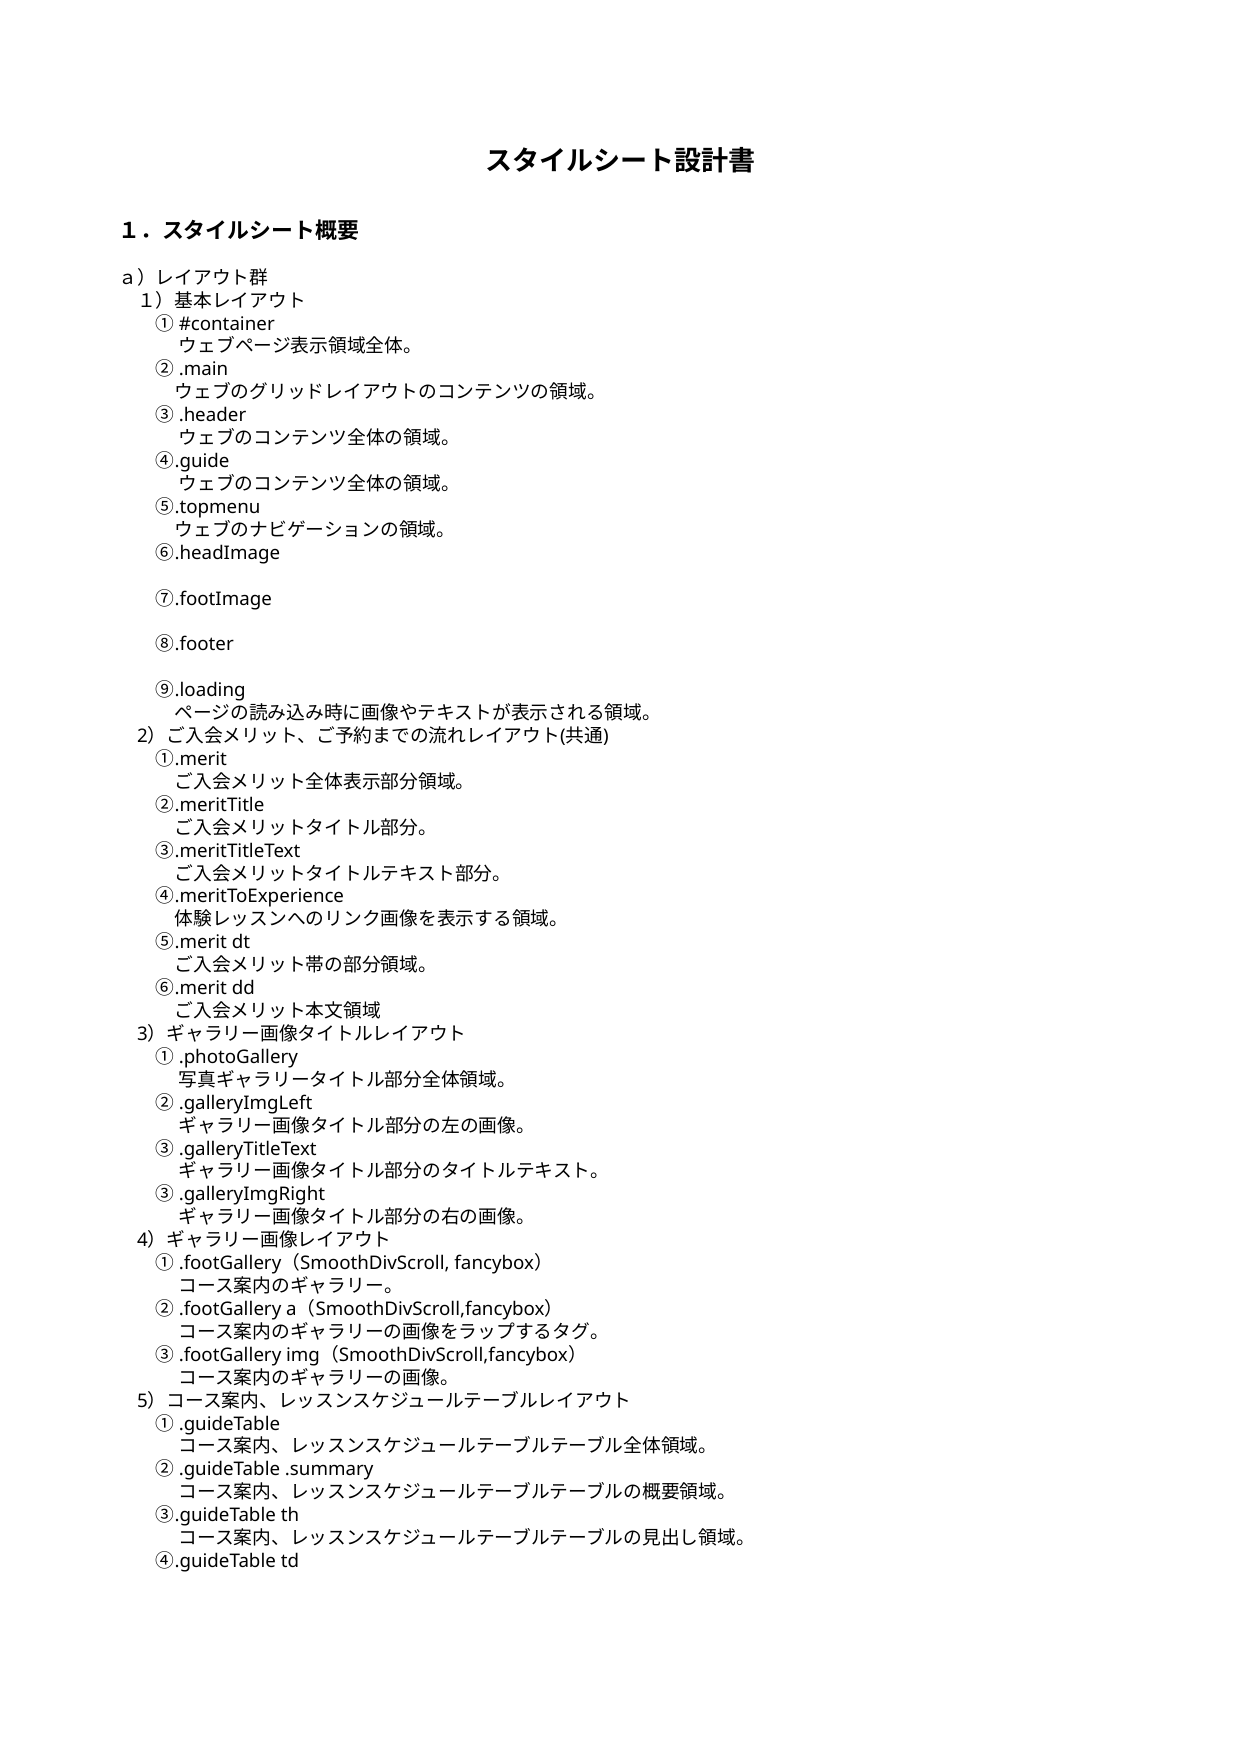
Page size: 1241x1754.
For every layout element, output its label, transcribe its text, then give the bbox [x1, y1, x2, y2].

text コース案内、レッスンスケジュールテーブルテーブルの見出し領域。 [118, 1526, 1122, 1549]
text ⑨.loading [118, 678, 1122, 701]
text ④.guide [118, 449, 1122, 472]
text ③ .header [118, 403, 1122, 426]
text ご入会メリットタイトルテキスト部分。 [118, 862, 1122, 884]
text 写真ギャラリータイトル部分全体領域。 [118, 1068, 1122, 1091]
text コース案内、レッスンスケジュールテーブルテーブル全体領域。 [118, 1434, 1122, 1457]
text ご入会メリットタイトル部分。 [118, 816, 1122, 839]
text ① #container [118, 312, 1122, 334]
text ③.guideTable th [118, 1503, 1122, 1526]
text ウェブのナビゲーションの領域。 [118, 518, 1122, 541]
text コース案内のギャラリー。 [118, 1274, 1122, 1297]
text コース案内、レッスンスケジュールテーブルテーブルの概要領域。 [118, 1480, 1122, 1503]
text スタイルシート設計書 [118, 139, 1122, 178]
text ② .galleryImgLeft [118, 1091, 1122, 1114]
text １．スタイルシート概要 [118, 220, 1122, 243]
text ⑤.merit dt [118, 930, 1122, 953]
text ⑤.topmenu [118, 495, 1122, 518]
text ① .guideTable [118, 1412, 1122, 1434]
text 4）ギャラリー画像レイアウト [118, 1228, 1122, 1251]
text ご入会メリット本文領域 [118, 999, 1122, 1022]
text 5）コース案内、レッスンスケジュールテーブルレイアウト [118, 1389, 1122, 1412]
text ウェブのコンテンツ全体の領域。 [118, 426, 1122, 449]
text ② .footGallery a（SmoothDivScroll,fancybox） [118, 1297, 1122, 1320]
text ギャラリー画像タイトル部分の左の画像。 [118, 1114, 1122, 1137]
text ① .footGallery（SmoothDivScroll, fancybox） [118, 1251, 1122, 1274]
text ご入会メリット全体表示部分領域。 [118, 770, 1122, 793]
text ⑧.footer [118, 632, 1122, 655]
text ③.meritTitleText [118, 839, 1122, 862]
text 体験レッスンへのリンク画像を表示する領域。 [118, 907, 1122, 930]
text ウェブページ表示領域全体。 [118, 334, 1122, 357]
text ウェブのグリッドレイアウトのコンテンツの領域。 [118, 380, 1122, 403]
text ①.merit [118, 747, 1122, 770]
text ご入会メリット帯の部分領域。 [118, 953, 1122, 976]
text ギャラリー画像タイトル部分の右の画像。 [118, 1205, 1122, 1228]
text ａ）レイアウト群 [118, 266, 1122, 289]
text ③ .footGallery img（SmoothDivScroll,fancybox） [118, 1343, 1122, 1366]
text ②.meritTitle [118, 793, 1122, 816]
text ③ .galleryImgRight [118, 1182, 1122, 1205]
text 2）ご入会メリット、ご予約までの流れレイアウト(共通) [118, 724, 1122, 747]
text ⑥.headImage [118, 541, 1122, 564]
text 3）ギャラリー画像タイトルレイアウト [118, 1022, 1122, 1045]
text ④.meritToExperience [118, 884, 1122, 907]
text ④.guideTable td [118, 1549, 1122, 1572]
text ページの読み込み時に画像やテキストが表示される領域。 [118, 701, 1122, 724]
text コース案内のギャラリーの画像をラップするタグ。 [118, 1320, 1122, 1343]
text ③ .galleryTitleText [118, 1137, 1122, 1159]
text ウェブのコンテンツ全体の領域。 [118, 472, 1122, 495]
text ② .main [118, 357, 1122, 380]
text ⑥.merit dd [118, 976, 1122, 999]
text コース案内のギャラリーの画像。 [118, 1366, 1122, 1389]
text ② .guideTable .summary [118, 1457, 1122, 1480]
text ⑦.footImage [118, 587, 1122, 609]
text １）基本レイアウト [118, 289, 1122, 312]
text ギャラリー画像タイトル部分のタイトルテキスト。 [118, 1159, 1122, 1182]
text ① .photoGallery [118, 1045, 1122, 1068]
